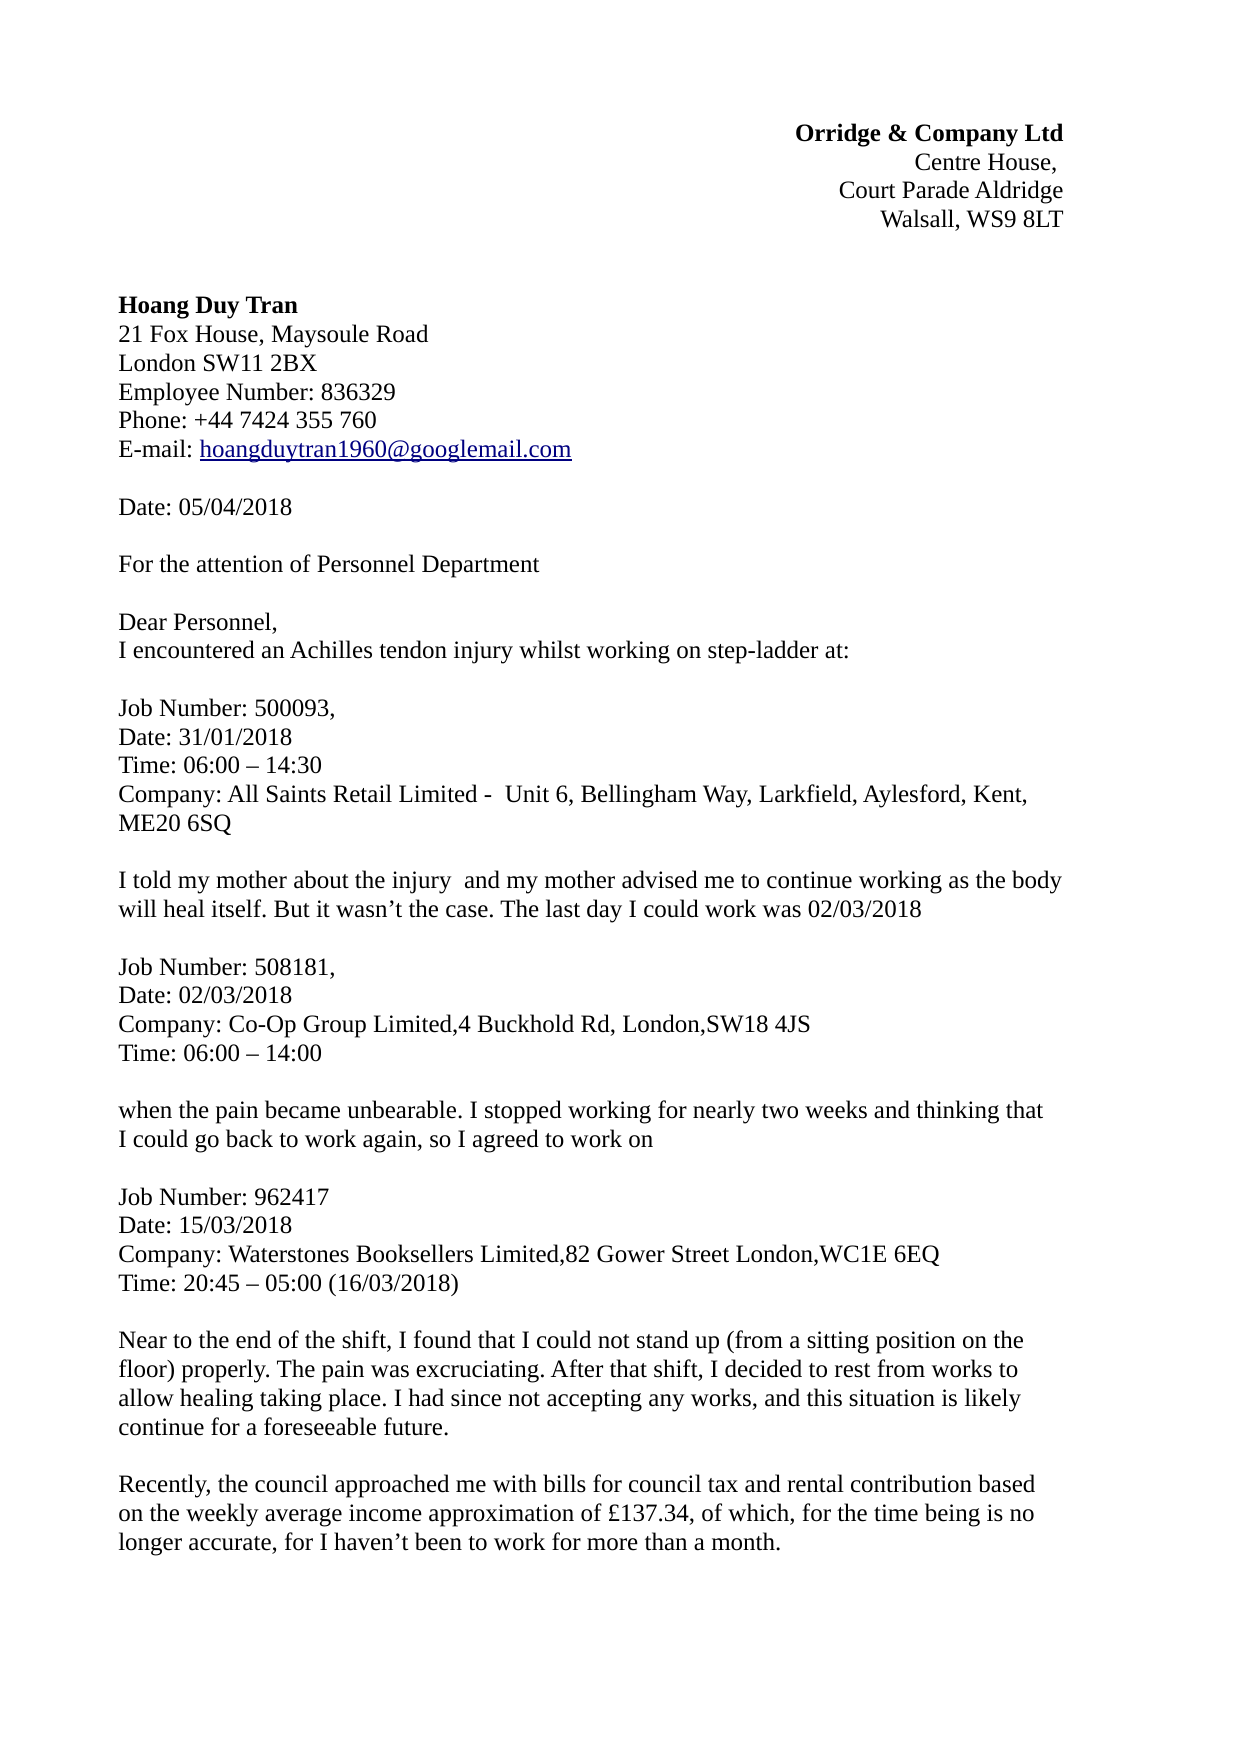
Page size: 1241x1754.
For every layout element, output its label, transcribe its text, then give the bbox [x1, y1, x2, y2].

text Phone: +44 7424 355 760 [118, 406, 1063, 434]
text Company: Waterstones Booksellers Limited,82 Gower Street London,WC1E 6EQ [118, 1239, 1063, 1268]
text Hoang Duy Tran [118, 291, 1063, 319]
text Recently, the council approached me with bills for council tax and rental contribution based on the weekly average income approximation of £137.34, of which, for the time being is no longer accurate, for I haven’t been to work for more than a month. [118, 1469, 1063, 1556]
text Date: 15/03/2018 [118, 1211, 1063, 1239]
text Time: 06:00 – 14:00 [118, 1038, 1063, 1067]
text 21 Fox House, Maysoule Road [118, 319, 1063, 348]
text Time: 20:45 – 05:00 (16/03/2018) [118, 1268, 1063, 1297]
text Court Parade Aldridge [118, 176, 1063, 204]
text Job Number: 962417 [118, 1182, 1063, 1211]
text Date: 31/01/2018 [118, 722, 1063, 751]
text Date: 02/03/2018 [118, 981, 1063, 1009]
text I encountered an Achilles tendon injury whilst working on step-ladder at: [118, 636, 1063, 664]
text Company: All Saints Retail Limited - Unit 6, Bellingham Way, Larkfield, Aylesford, Kent, ME20 6SQ [118, 779, 1063, 837]
text Orridge & Company Ltd [118, 118, 1063, 147]
text Dear Personnel, [118, 607, 1063, 636]
text Time: 06:00 – 14:30 [118, 751, 1063, 779]
text Walsall, WS9 8LT [118, 204, 1063, 233]
text Company: Co-Op Group Limited,4 Buckhold Rd, London,SW18 4JS [118, 1009, 1063, 1038]
text For the attention of Personnel Department [118, 549, 1063, 578]
text Centre House, [118, 147, 1063, 176]
text Job Number: 500093, [118, 693, 1063, 722]
text Near to the end of the shift, I found that I could not stand up (from a sitting position on the floor) properly. The pain was excruciating. After that shift, I decided to rest from works to allow healing taking place. I had since not accepting any works, and this situation is likely continue for a foreseeable future. [118, 1326, 1063, 1441]
text Date: 05/04/2018 [118, 492, 1063, 521]
text I told my mother about the injury and my mother advised me to continue working as the body will heal itself. But it wasn’t the case. The last day I could work was 02/03/2018 [118, 866, 1063, 923]
text Job Number: 508181, [118, 952, 1063, 981]
text E-mail: hoangduytran1960@googlemail.com [118, 434, 1063, 463]
text London SW11 2BX [118, 348, 1063, 377]
text when the pain became unbearable. I stopped working for nearly two weeks and thinking that I could go back to work again, so I agreed to work on [118, 1096, 1063, 1153]
text Employee Number: 836329 [118, 377, 1063, 406]
